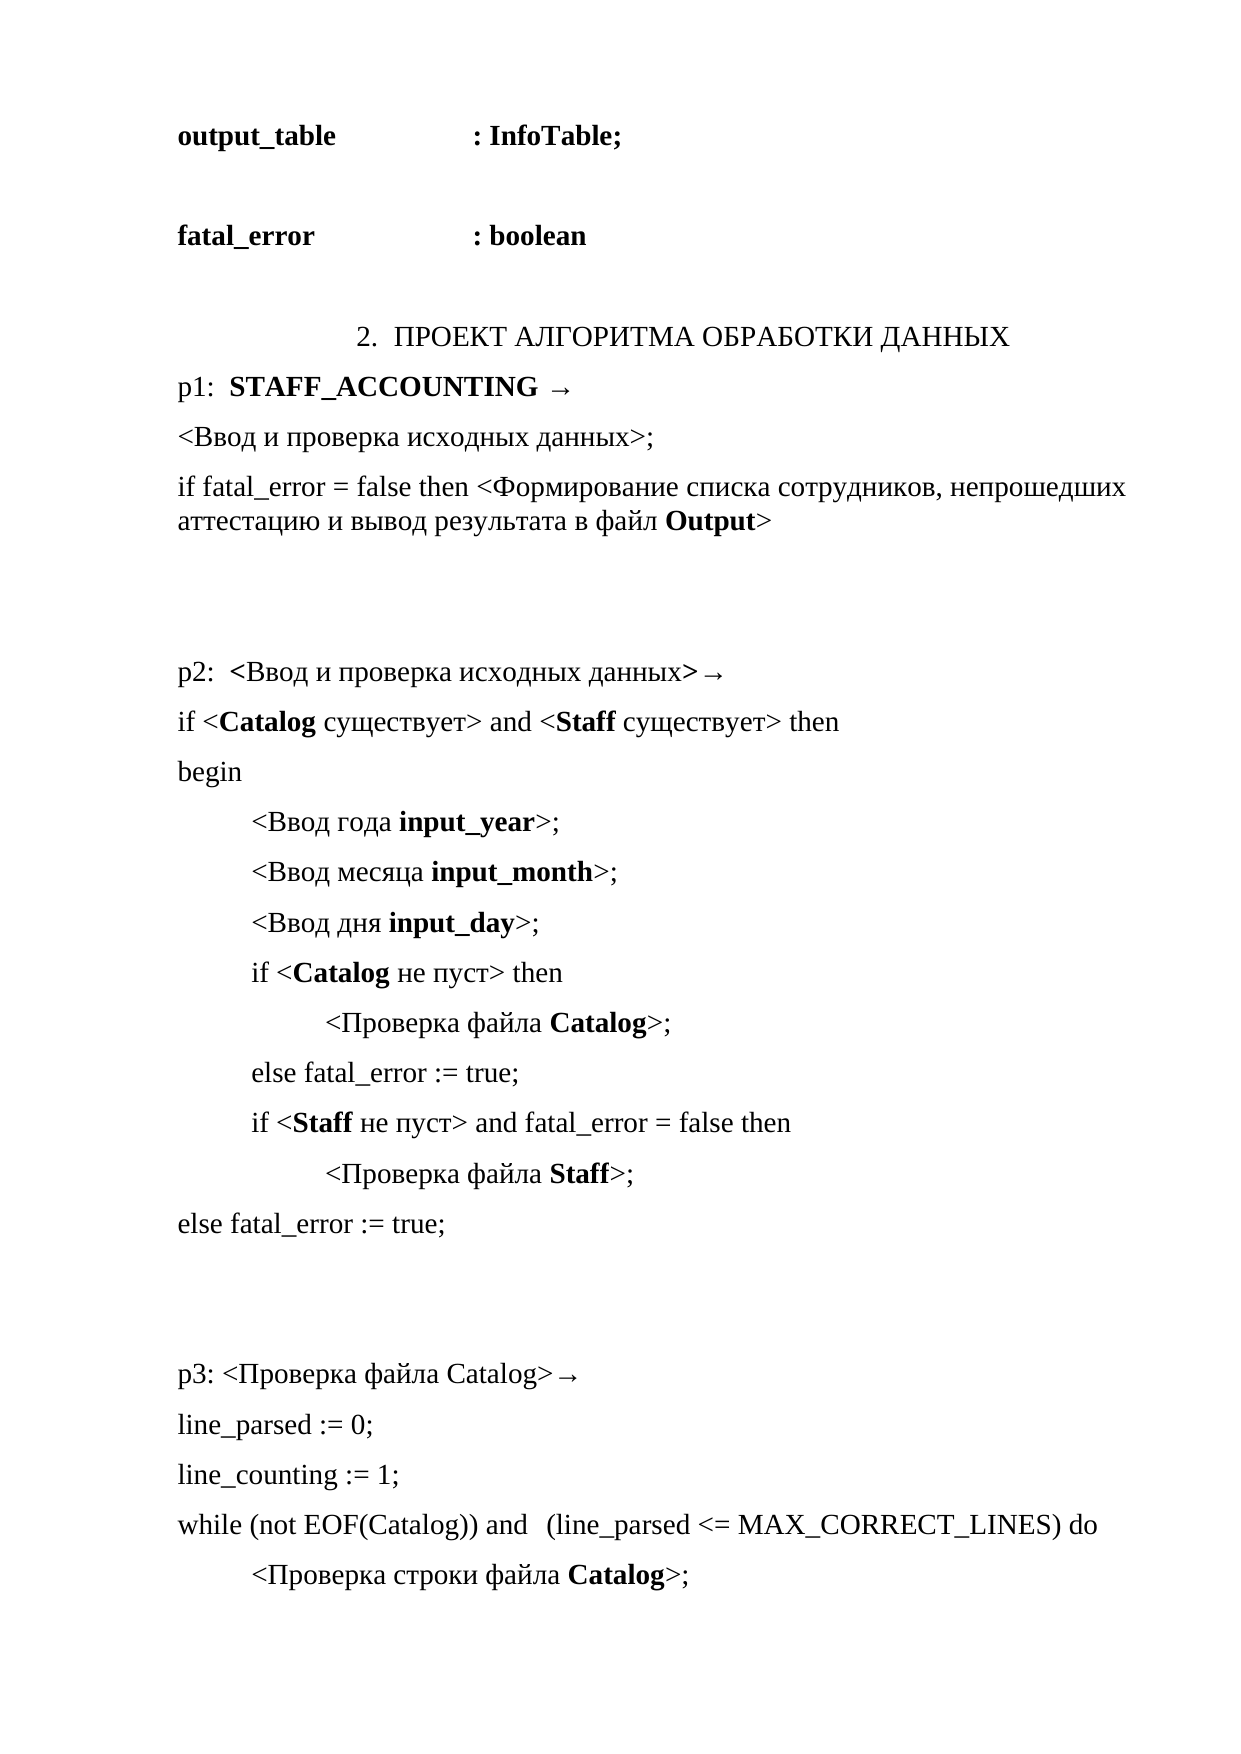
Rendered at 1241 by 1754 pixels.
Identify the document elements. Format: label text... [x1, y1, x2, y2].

text if <Catalog существует> and <Staff существует> then [177, 704, 1152, 737]
text line_counting := 1; [177, 1457, 1152, 1491]
text else fatal_error := true; [177, 1206, 1152, 1239]
text p3: <Проверка файла Catalog>→ [177, 1357, 1152, 1390]
text <Проверка файла Catalog>; [177, 1005, 1152, 1039]
text else fatal_error := true; [177, 1055, 1152, 1089]
text <Проверка строки файла Catalog>; [177, 1557, 1152, 1591]
text begin [177, 754, 1152, 788]
text if <Staff не пуст> and fatal_error = false then [177, 1106, 1152, 1139]
text p1: STAFF_ACCOUNTING → [177, 369, 1152, 403]
text output_table : InfoTable; [177, 118, 1152, 152]
text if <Catalog не пуст> then [177, 955, 1152, 988]
text fatal_error : boolean [177, 218, 1152, 252]
text <Проверка файла Staff>; [177, 1156, 1152, 1189]
list ПРОЕКТ АЛГОРИТМА ОБРАБОТКИ ДАННЫХ [215, 319, 1152, 352]
text line_parsed := 0; [177, 1407, 1152, 1440]
text p2: <Ввод и проверка исходных данных>→ [177, 654, 1152, 687]
text <Ввод и проверка исходных данных>; [177, 419, 1152, 453]
text <Ввод года input_year>; [177, 804, 1152, 838]
text <Ввод месяца input_month>; [177, 854, 1152, 888]
text if fatal_error = false then <Формирование списка сотрудников, непрошедших аттестацию и вывод результата в файл Output> [177, 469, 1152, 537]
text <Ввод дня input_day>; [177, 905, 1152, 938]
text while (not EOF(Catalog)) and (line_parsed <= MAX_CORRECT_LINES) do [177, 1507, 1152, 1541]
